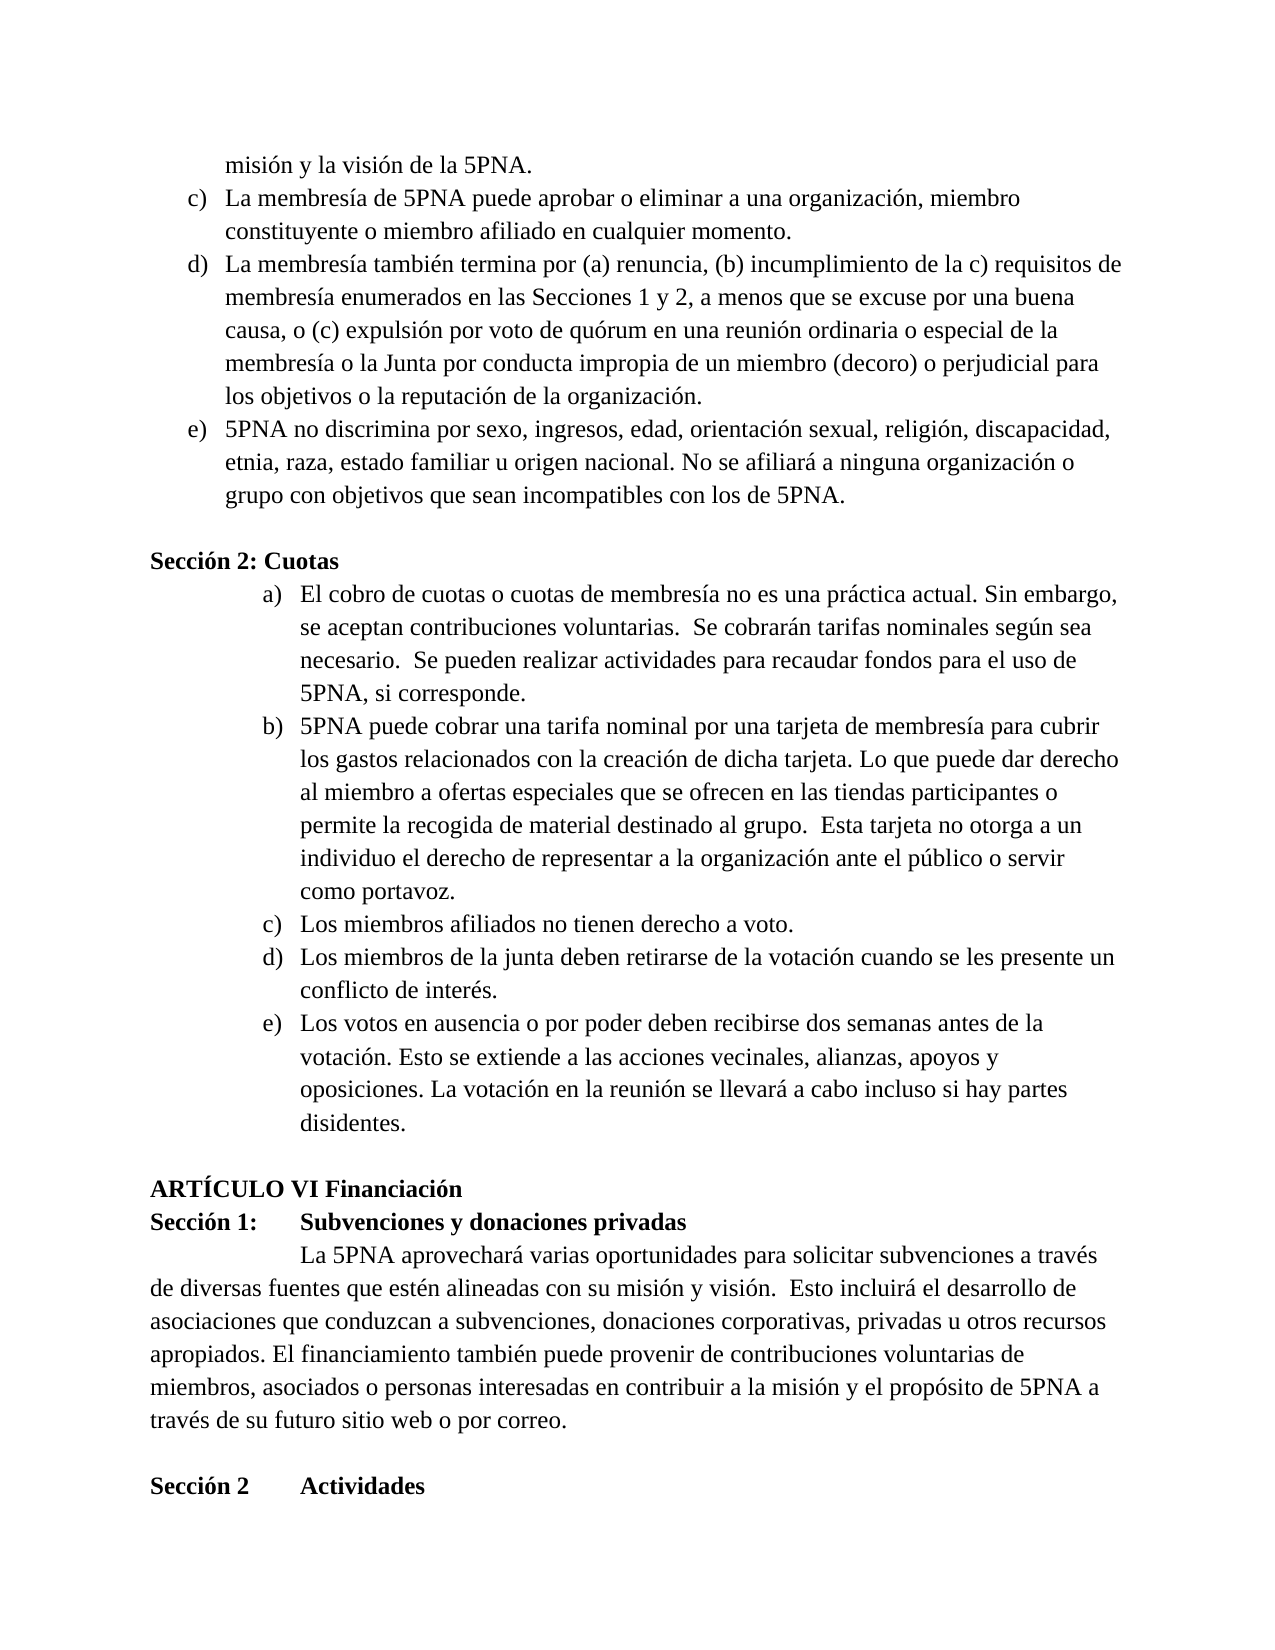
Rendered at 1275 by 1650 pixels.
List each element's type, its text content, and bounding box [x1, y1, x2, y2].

list Los votos en ausencia o por poder deben recibirse dos semanas antes de la votación. Esto se extiende a las acciones vecinales, alianzas, apoyos y oposiciones. La votación en la reunión se llevará a cabo incluso si hay partes disidentes. [262, 1008, 1125, 1136]
list La membresía también termina por (a) renuncia, (b) incumplimiento de la c) requisitos de membresía enumerados en las Secciones 1 y 2, a menos que se excuse por una buena causa, o (c) expulsión por voto de quórum en una reunión ordinaria o especial de la membresía o la Junta por conducta impropia de un miembro (decoro) o perjudicial para los objetivos o la reputación de la organización. [187, 249, 1125, 410]
text La 5PNA aprovechará varias oportunidades para solicitar subvenciones a través de diversas fuentes que estén alineadas con su misión y visión. Esto incluirá el desarrollo de asociaciones que conduzcan a subvenciones, donaciones corporativas, privadas u otros recursos apropiados. El financiamiento también puede provenir de contribuciones voluntarias de miembros, asociados o personas interesadas en contribuir a la misión y el propósito de 5PNA a través de su futuro sitio web o por correo. [150, 1240, 1125, 1433]
text Sección 2 Actividades [150, 1471, 1125, 1499]
list 5PNA puede cobrar una tarifa nominal por una tarjeta de membresía para cubrir los gastos relacionados con la creación de dicha tarjeta. Lo que puede dar derecho al miembro a ofertas especiales que se ofrecen en las tiendas participantes o permite la recogida de material destinado al grupo. Esta tarjeta no otorga a un individuo el derecho de representar a la organización ante el público o servir como portavoz. [262, 711, 1125, 905]
list La membresía de 5PNA puede aprobar o eliminar a una organización, miembro constituyente o miembro afiliado en cualquier momento. [187, 183, 1125, 245]
text Sección 1: Subvenciones y donaciones privadas [150, 1207, 1125, 1235]
list El cobro de cuotas o cuotas de membresía no es una práctica actual. Sin embargo, se aceptan contribuciones voluntarias. Se cobrarán tarifas nominales según sea necesario. Se pueden realizar actividades para recaudar fondos para el uso de 5PNA, si corresponde. [262, 579, 1125, 707]
text Sección 2: Cuotas [150, 546, 1125, 575]
list misión y la visión de la 5PNA. [187, 150, 1125, 179]
list 5PNA no discrimina por sexo, ingresos, edad, orientación sexual, religión, discapacidad, etnia, raza, estado familiar u origen nacional. No se afiliará a ninguna organización o grupo con objetivos que sean incompatibles con los de 5PNA. [187, 414, 1125, 509]
list Los miembros de la junta deben retirarse de la votación cuando se les presente un conflicto de interés. [262, 942, 1125, 1004]
list Los miembros afiliados no tienen derecho a voto. [262, 909, 1125, 938]
text ARTÍCULO VI Financiación [150, 1174, 1125, 1202]
